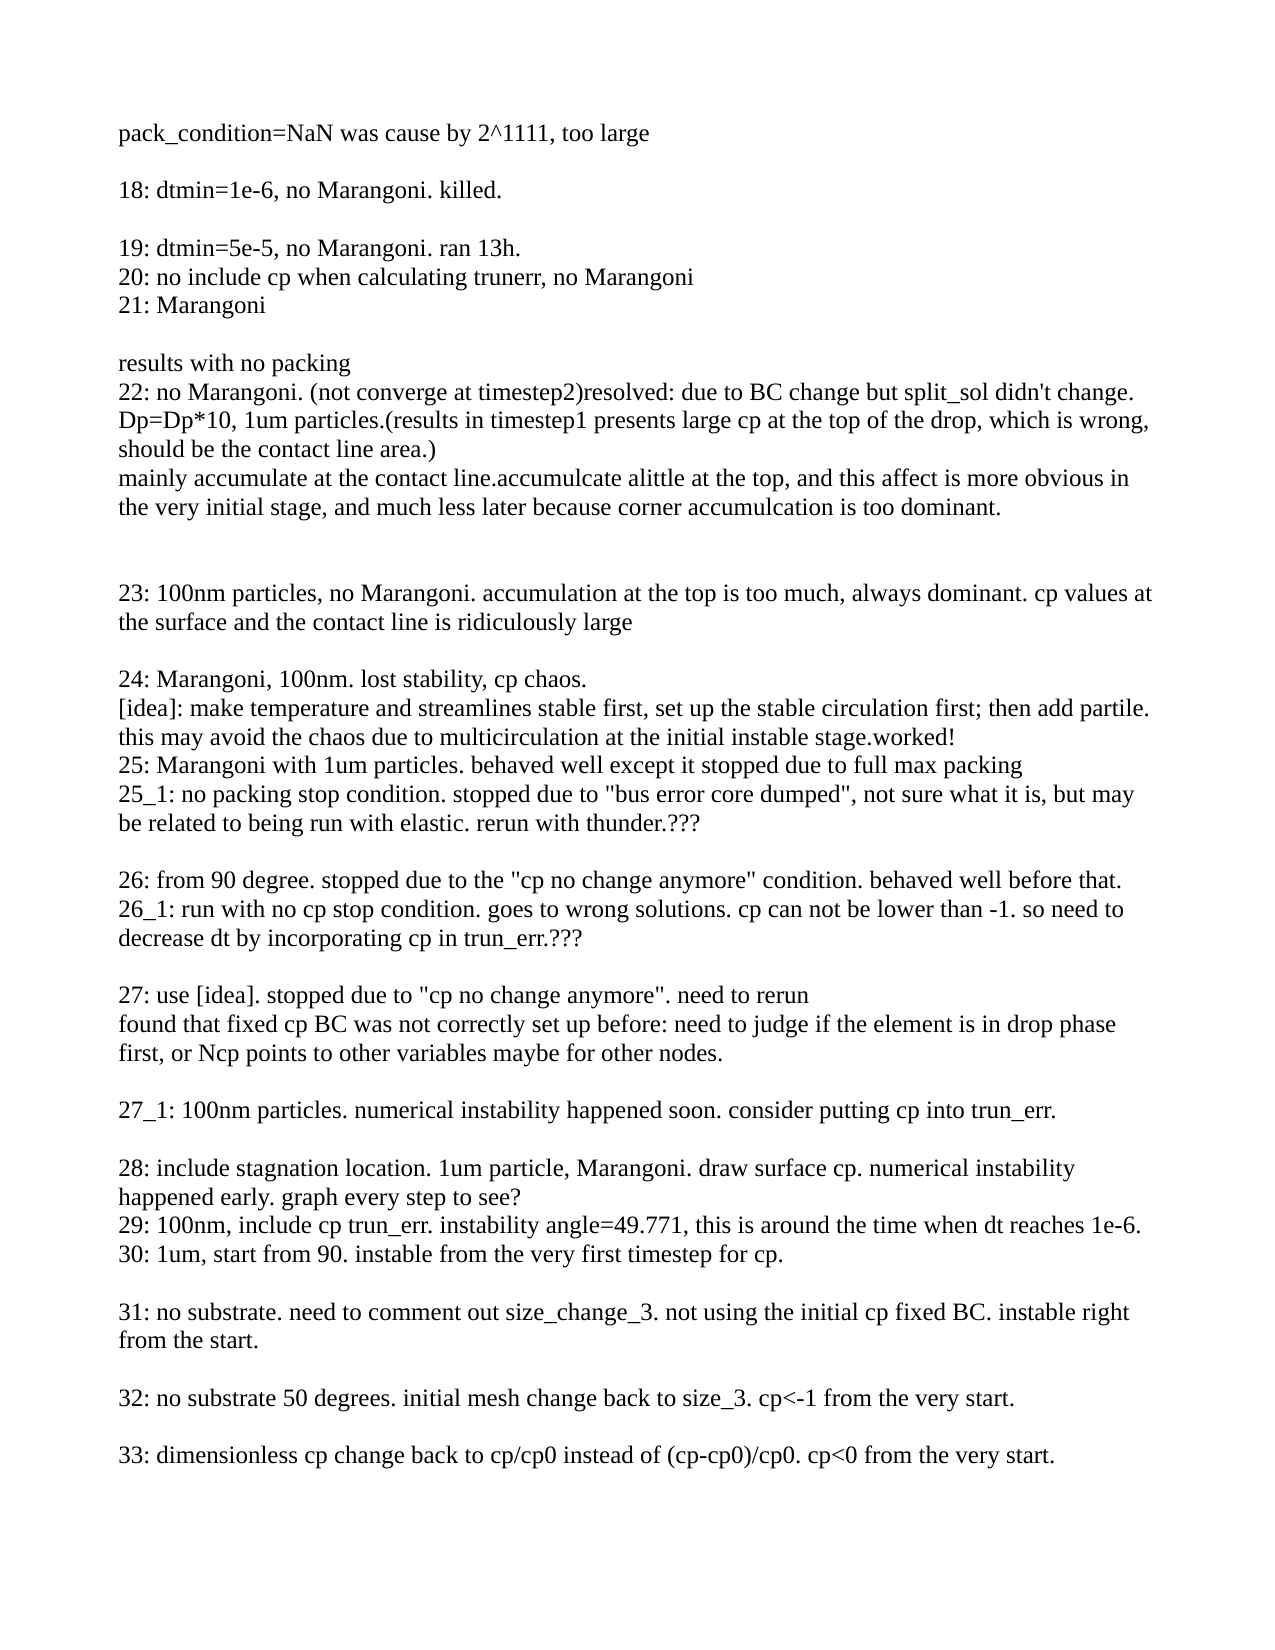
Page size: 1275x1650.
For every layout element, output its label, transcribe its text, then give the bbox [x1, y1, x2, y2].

text 19: dtmin=5e-5, no Marangoni. ran 13h. [118, 233, 1157, 262]
text Dp=Dp*10, 1um particles.(results in timestep1 presents large cp at the top of the drop, which is wrong, should be the contact line area.) [118, 406, 1157, 463]
text 24: Marangoni, 100nm. lost stability, cp chaos. [118, 664, 1157, 693]
text 22: no Marangoni. (not converge at timestep2)resolved: due to BC change but split_sol didn't change. [118, 377, 1157, 406]
text 26: from 90 degree. stopped due to the "cp no change anymore" condition. behaved well before that. [118, 866, 1157, 894]
text 25_1: no packing stop condition. stopped due to "bus error core dumped", not sure what it is, but may be related to being run with elastic. rerun with thunder.??? [118, 779, 1157, 837]
text 20: no include cp when calculating trunerr, no Marangoni [118, 262, 1157, 291]
text 33: dimensionless cp change back to cp/cp0 instead of (cp-cp0)/cp0. cp<0 from the very start. [118, 1441, 1157, 1469]
text 31: no substrate. need to comment out size_change_3. not using the initial cp fixed BC. instable right from the start. [118, 1297, 1157, 1354]
text 28: include stagnation location. 1um particle, Marangoni. draw surface cp. numerical instability happened early. graph every step to see? [118, 1153, 1157, 1211]
text pack_condition=NaN was cause by 2^1111, too large [118, 118, 1157, 147]
text 29: 100nm, include cp trun_err. instability angle=49.771, this is around the time when dt reaches 1e-6. [118, 1211, 1157, 1239]
text 21: Marangoni [118, 291, 1157, 319]
text 27: use [idea]. stopped due to "cp no change anymore". need to rerun [118, 981, 1157, 1009]
text 32: no substrate 50 degrees. initial mesh change back to size_3. cp<-1 from the very start. [118, 1383, 1157, 1412]
text 26_1: run with no cp stop condition. goes to wrong solutions. cp can not be lower than -1. so need to decrease dt by incorporating cp in trun_err.??? [118, 894, 1157, 952]
text 18: dtmin=1e-6, no Marangoni. killed. [118, 176, 1157, 204]
text 27_1: 100nm particles. numerical instability happened soon. consider putting cp into trun_err. [118, 1096, 1157, 1124]
text 25: Marangoni with 1um particles. behaved well except it stopped due to full max packing [118, 751, 1157, 779]
text found that fixed cp BC was not correctly set up before: need to judge if the element is in drop phase first, or Ncp points to other variables maybe for other nodes. [118, 1009, 1157, 1067]
text 23: 100nm particles, no Marangoni. accumulation at the top is too much, always dominant. cp values at the surface and the contact line is ridiculously large [118, 578, 1157, 636]
text 30: 1um, start from 90. instable from the very first timestep for cp. [118, 1239, 1157, 1268]
text mainly accumulate at the contact line.accumulcate alittle at the top, and this affect is more obvious in the very initial stage, and much less later because corner accumulcation is too dominant. [118, 463, 1157, 521]
text [idea]: make temperature and streamlines stable first, set up the stable circulation first; then add partile. this may avoid the chaos due to multicirculation at the initial instable stage.worked! [118, 693, 1157, 751]
text results with no packing [118, 348, 1157, 377]
